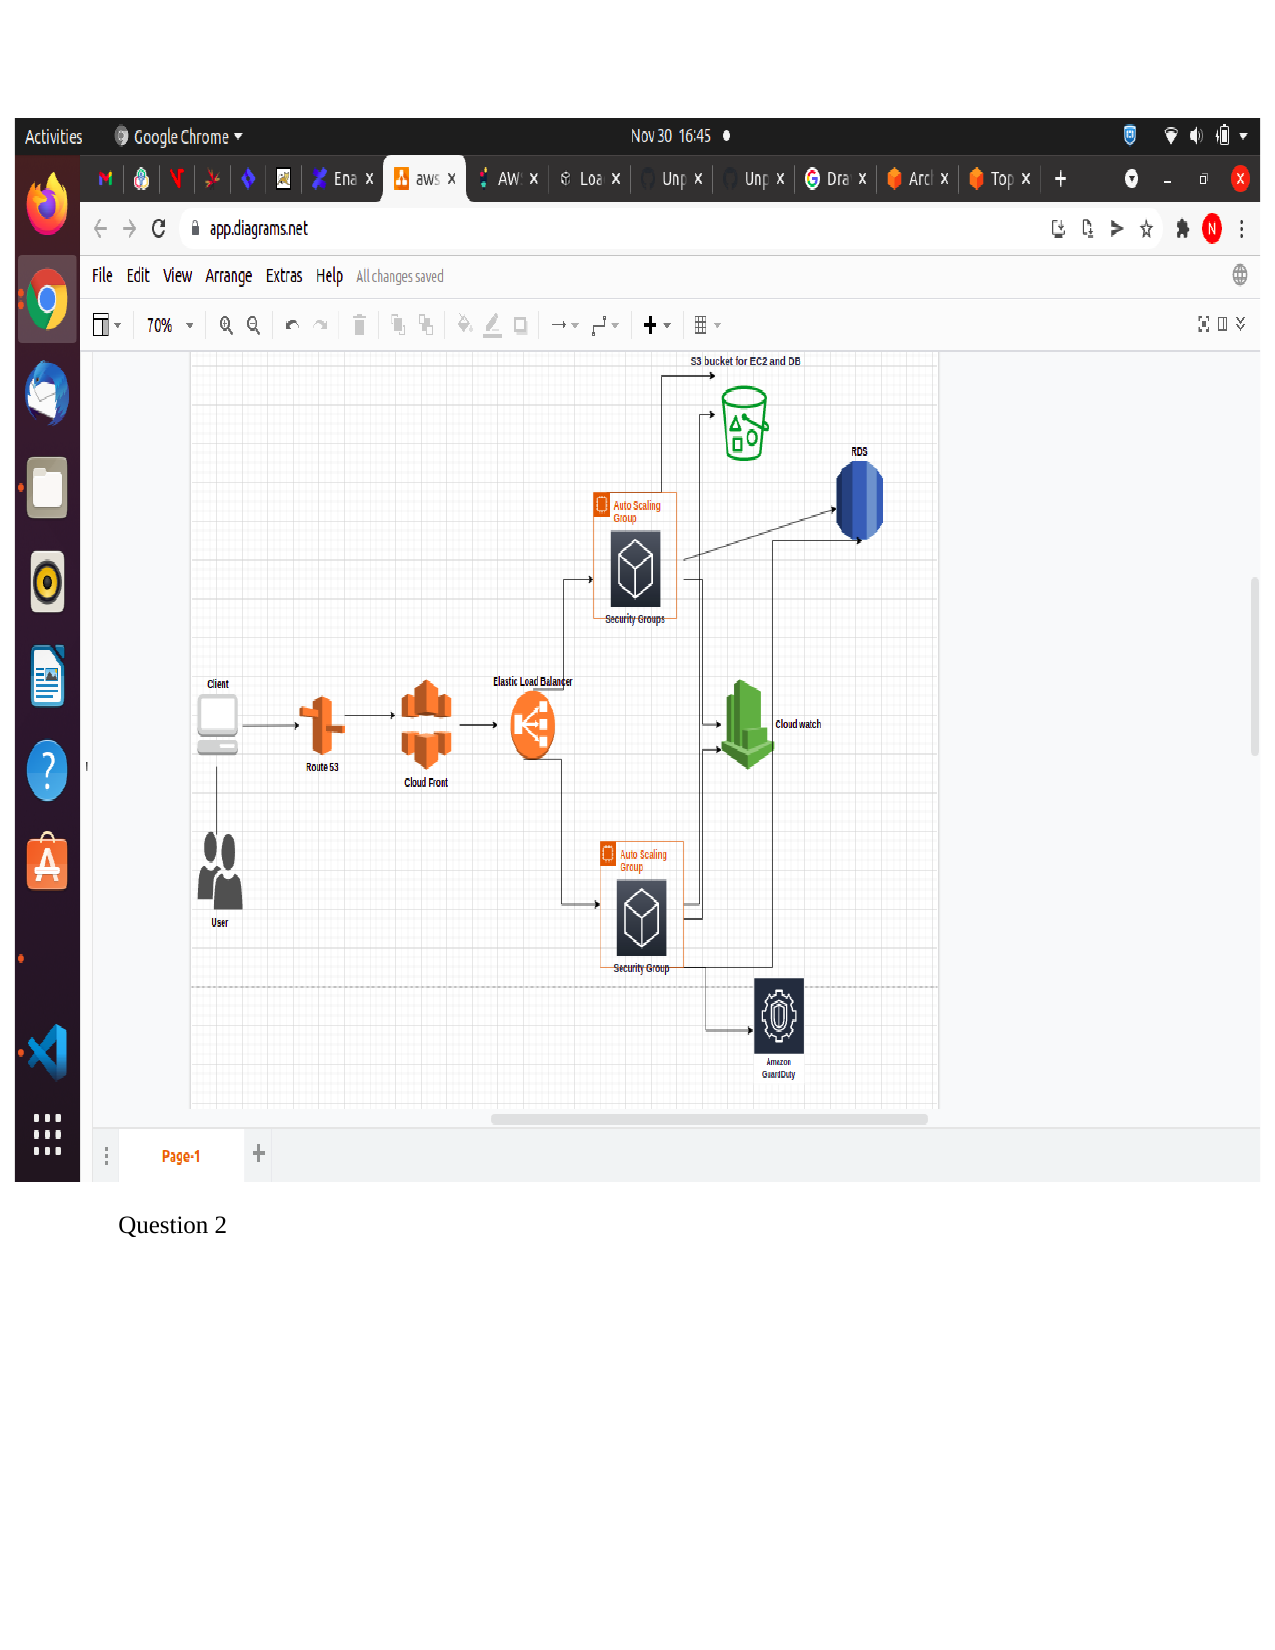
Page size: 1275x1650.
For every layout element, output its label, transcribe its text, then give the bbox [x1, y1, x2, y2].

picture [14, 118, 1261, 1182]
text Question 2 [118, 1210, 1157, 1239]
